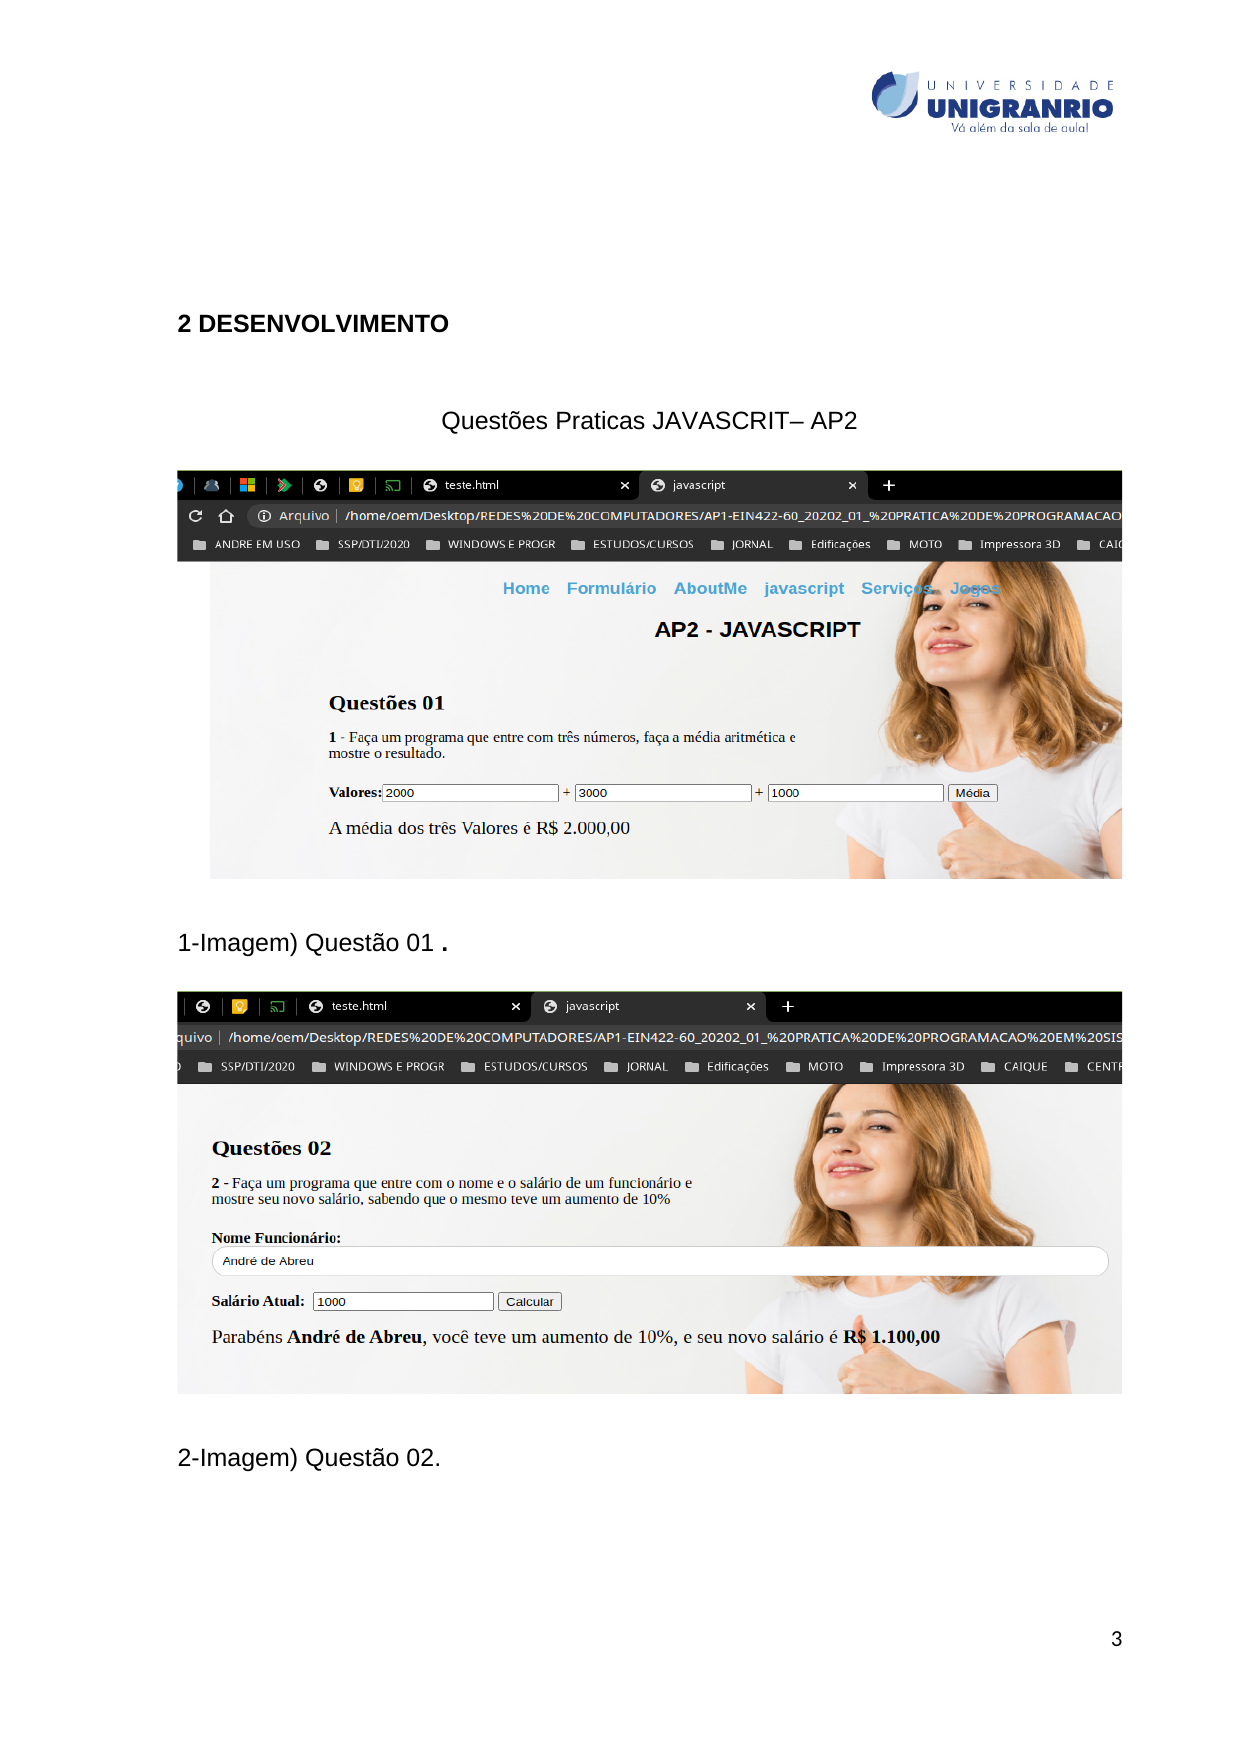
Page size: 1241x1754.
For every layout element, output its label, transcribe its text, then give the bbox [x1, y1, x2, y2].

text 1-Imagem) Questão 01 . [177, 879, 1122, 957]
picture [177, 991, 1123, 1394]
picture [177, 470, 1123, 879]
subtitle 2 DESENVOLVIMENTO [177, 309, 1122, 338]
text 2-Imagem) Questão 02. [177, 1394, 1122, 1472]
picture [871, 69, 1123, 137]
text Questões Praticas JAVASCRIT– AP2 [177, 406, 1122, 435]
